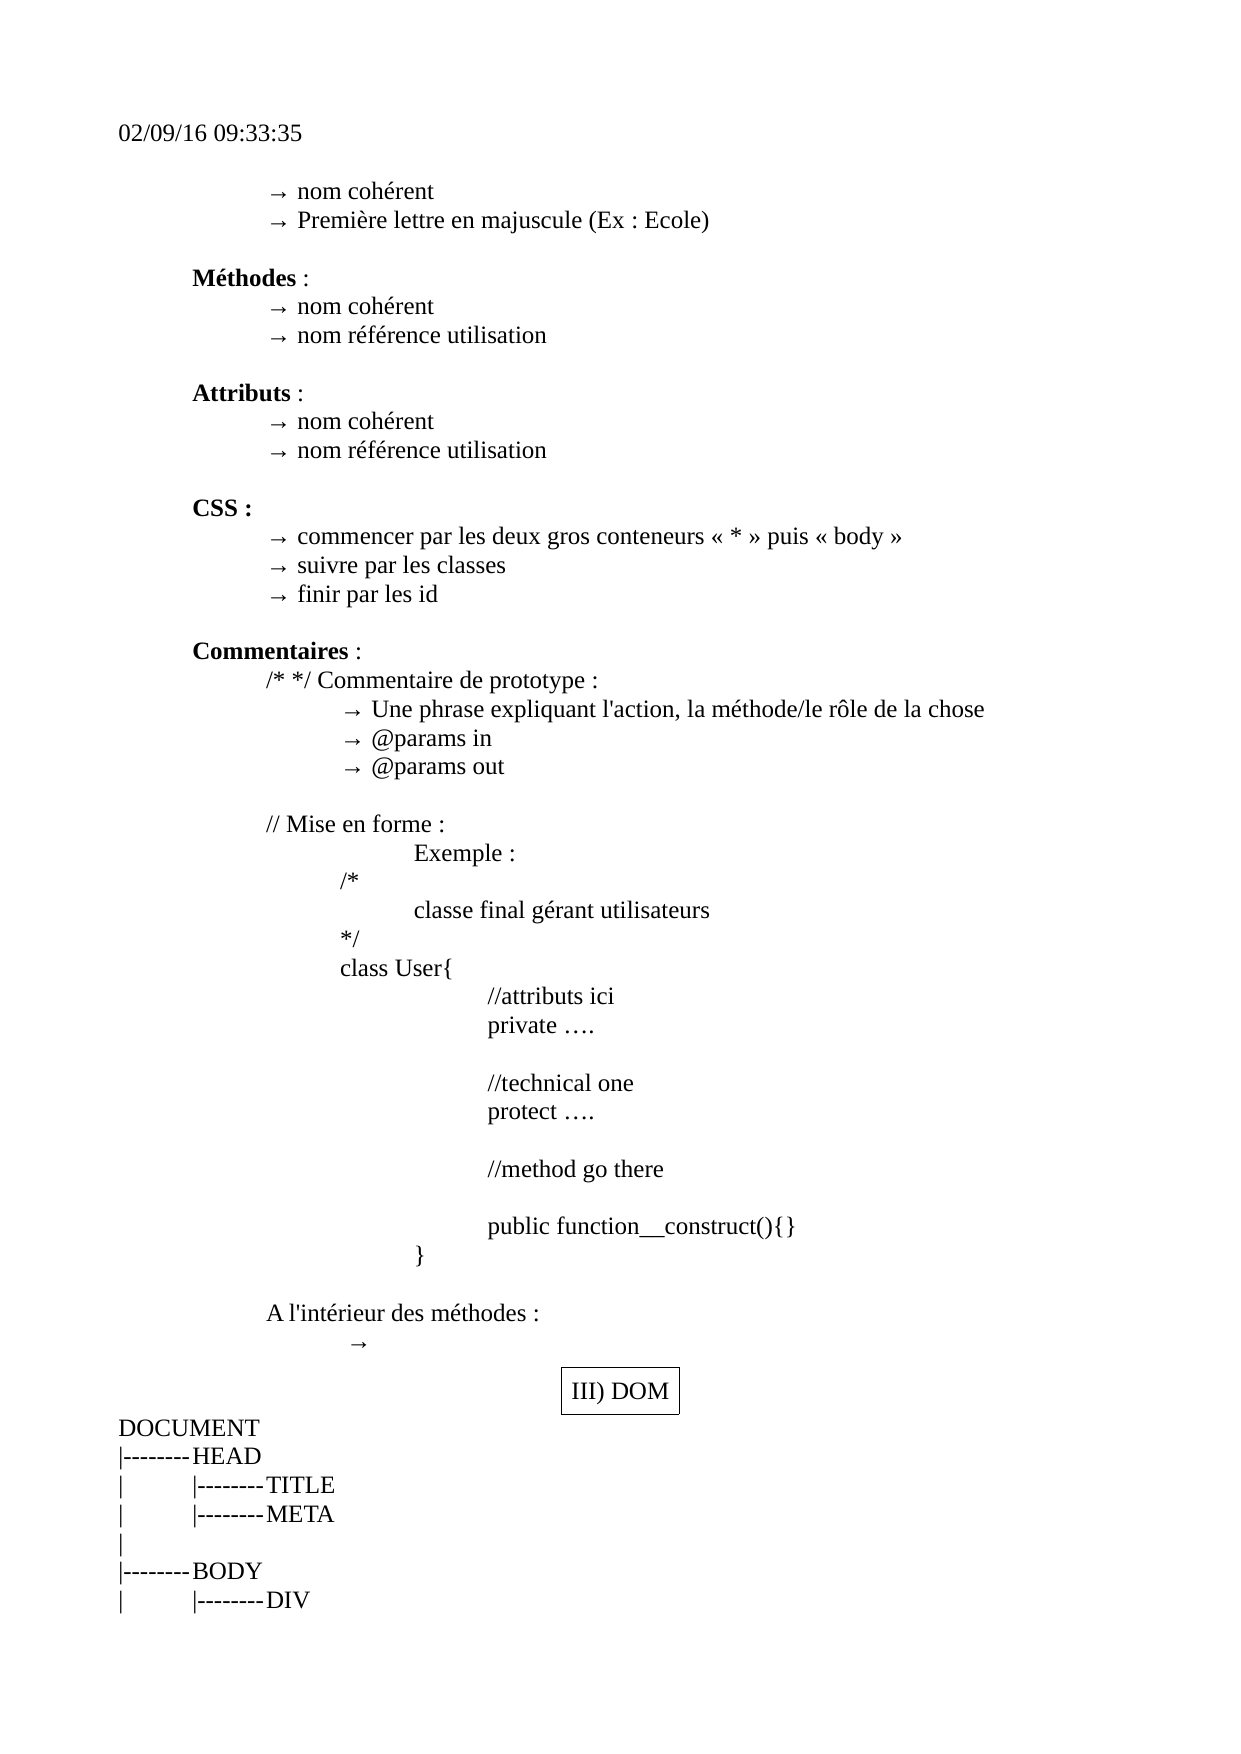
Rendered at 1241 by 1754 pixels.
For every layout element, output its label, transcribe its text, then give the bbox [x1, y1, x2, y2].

text → nom cohérent [118, 176, 1122, 205]
text → [118, 1326, 1122, 1355]
text | |-------- TITLE [118, 1470, 1122, 1499]
text } [118, 1240, 1122, 1269]
text Attributs : [118, 378, 1122, 406]
text | |-------- DIV [118, 1585, 1122, 1614]
text protect …. [118, 1096, 1122, 1125]
text → nom référence utilisation [118, 320, 1122, 349]
text class User{ [118, 953, 1122, 981]
text → Première lettre en majuscule (Ex : Ecole) [118, 205, 1122, 234]
text DOCUMENT [118, 1413, 1122, 1441]
text /* [118, 866, 1122, 895]
text private …. [118, 1010, 1122, 1039]
text public function__construct(){} [118, 1211, 1122, 1240]
text // Mise en forme : [118, 809, 1122, 838]
text → nom cohérent [118, 406, 1122, 435]
text → nom cohérent [118, 291, 1122, 320]
text III) DOM [570, 1376, 670, 1405]
text | [118, 1528, 1122, 1556]
text → commencer par les deux gros conteneurs « * » puis « body » [118, 521, 1122, 550]
text → finir par les id [118, 579, 1122, 608]
text //technical one [118, 1068, 1122, 1096]
text */ [118, 924, 1122, 953]
text → Une phrase expliquant l'action, la méthode/le rôle de la chose [118, 694, 1122, 723]
text → nom référence utilisation [118, 435, 1122, 464]
text |-------- BODY [118, 1556, 1122, 1585]
text → suivre par les classes [118, 550, 1122, 579]
text classe final gérant utilisateurs [118, 895, 1122, 924]
text //method go there [118, 1154, 1122, 1183]
text Méthodes : [118, 263, 1122, 291]
text Commentaires : [118, 636, 1122, 665]
text //attributs ici [118, 981, 1122, 1010]
text /* */ Commentaire de prototype : [118, 665, 1122, 694]
text → @params in [118, 723, 1122, 751]
text CSS : [118, 493, 1122, 521]
text | |-------- META [118, 1499, 1122, 1528]
text A l'intérieur des méthodes : [118, 1298, 1122, 1326]
text → @params out [118, 751, 1122, 780]
text Exemple : [118, 838, 1122, 866]
text |-------- HEAD [118, 1441, 1122, 1470]
